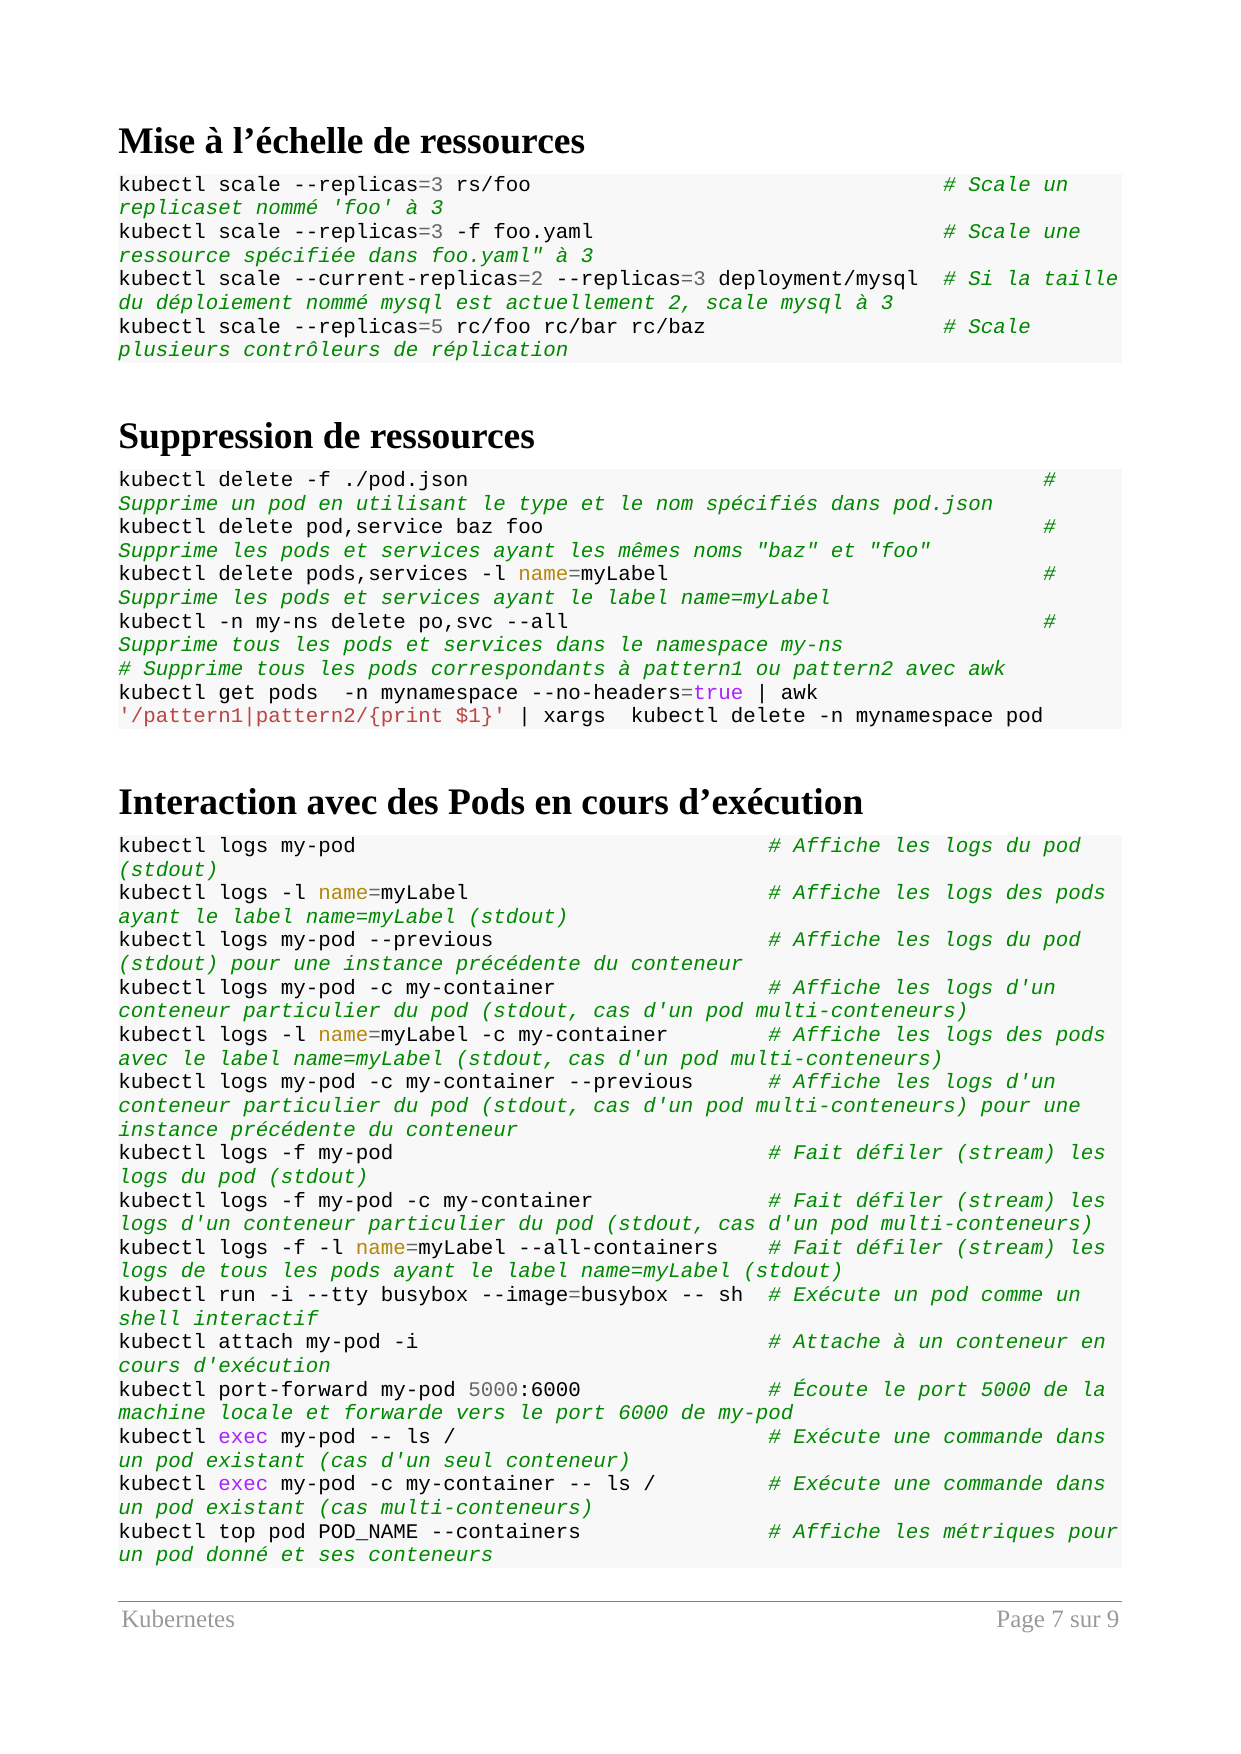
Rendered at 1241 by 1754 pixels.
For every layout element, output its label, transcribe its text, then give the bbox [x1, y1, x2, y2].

subtitle Suppression de ressources [118, 413, 1122, 456]
text kubectl logs -l name=myLabel # Affiche les logs des pods ayant le label name=myLabel (stdout) [118, 882, 1122, 929]
text kubectl logs my-pod -c my-container # Affiche les logs d'un conteneur particulier du pod (stdout, cas d'un pod multi-conteneurs) [118, 977, 1122, 1024]
text kubectl logs my-pod -c my-container --previous # Affiche les logs d'un conteneur particulier du pod (stdout, cas d'un pod multi-conteneurs) pour une instance précédente du conteneur [118, 1071, 1122, 1142]
text kubectl exec my-pod -c my-container -- ls / # Exécute une commande dans un pod existant (cas multi-conteneurs) [118, 1473, 1122, 1521]
text kubectl logs my-pod # Affiche les logs du pod (stdout) [118, 835, 1122, 882]
text kubectl -n my-ns delete po,svc --all # Supprime tous les pods et services dans le namespace my-ns [118, 611, 1122, 658]
text kubectl logs -f -l name=myLabel --all-containers # Fait défiler (stream) les logs de tous les pods ayant le label name=myLabel (stdout) [118, 1237, 1122, 1284]
subtitle Mise à l’échelle de ressources [118, 118, 1122, 161]
text # Supprime tous les pods correspondants à pattern1 ou pattern2 avec awk [118, 658, 1122, 682]
text kubectl delete pod,service baz foo # Supprime les pods et services ayant les mêmes noms "baz" et "foo" [118, 516, 1122, 563]
text kubectl run -i --tty busybox --image=busybox -- sh # Exécute un pod comme un shell interactif [118, 1284, 1122, 1331]
subtitle Interaction avec des Pods en cours d’exécution [118, 779, 1122, 822]
text kubectl logs -f my-pod -c my-container # Fait défiler (stream) les logs d'un conteneur particulier du pod (stdout, cas d'un pod multi-conteneurs) [118, 1189, 1122, 1237]
text kubectl get pods -n mynamespace --no-headers=true | awk '/pattern1|pattern2/{print $1}' | xargs kubectl delete -n mynamespace pod [118, 682, 1122, 729]
text kubectl delete pods,services -l name=myLabel # Supprime les pods et services ayant le label name=myLabel [118, 563, 1122, 611]
text kubectl logs my-pod --previous # Affiche les logs du pod (stdout) pour une instance précédente du conteneur [118, 929, 1122, 977]
text kubectl exec my-pod -- ls / # Exécute une commande dans un pod existant (cas d'un seul conteneur) [118, 1426, 1122, 1473]
text kubectl scale --current-replicas=2 --replicas=3 deployment/mysql # Si la taille du déploiement nommé mysql est actuellement 2, scale mysql à 3 [118, 268, 1122, 316]
text kubectl delete -f ./pod.json # Supprime un pod en utilisant le type et le nom spécifiés dans pod.json [118, 469, 1122, 516]
text kubectl scale --replicas=3 rs/foo # Scale un replicaset nommé 'foo' à 3 [118, 174, 1122, 221]
text kubectl scale --replicas=5 rc/foo rc/bar rc/baz # Scale plusieurs contrôleurs de réplication [118, 316, 1122, 363]
text kubectl top pod POD_NAME --containers # Affiche les métriques pour un pod donné et ses conteneurs [118, 1521, 1122, 1568]
text kubectl logs -f my-pod # Fait défiler (stream) les logs du pod (stdout) [118, 1142, 1122, 1189]
text kubectl scale --replicas=3 -f foo.yaml # Scale une ressource spécifiée dans foo.yaml" à 3 [118, 221, 1122, 268]
text kubectl port-forward my-pod 5000:6000 # Écoute le port 5000 de la machine locale et forwarde vers le port 6000 de my-pod [118, 1379, 1122, 1426]
text kubectl attach my-pod -i # Attache à un conteneur en cours d'exécution [118, 1331, 1122, 1379]
text kubectl logs -l name=myLabel -c my-container # Affiche les logs des pods avec le label name=myLabel (stdout, cas d'un pod multi-conteneurs) [118, 1024, 1122, 1071]
